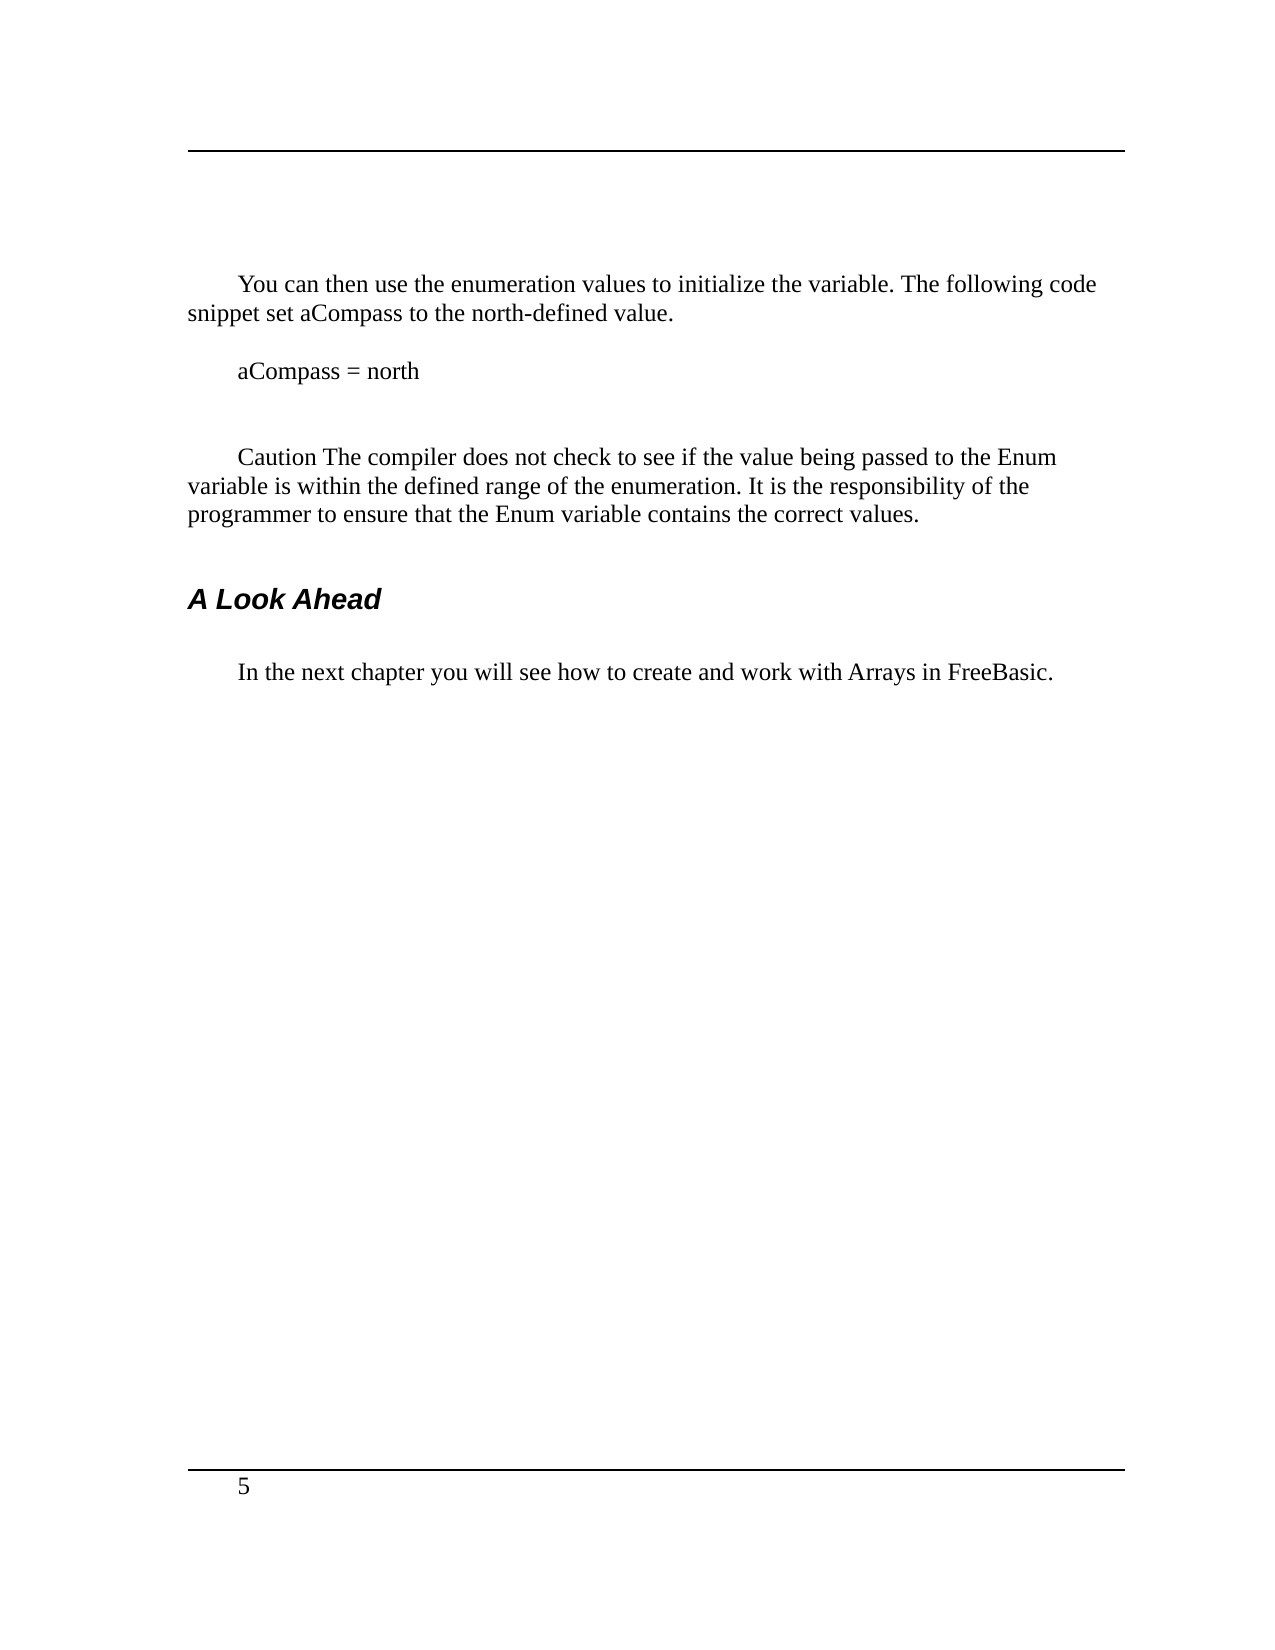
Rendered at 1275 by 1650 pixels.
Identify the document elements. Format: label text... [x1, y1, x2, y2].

text Caution The compiler does not check to see if the value being passed to the Enum variable is within the defined range of the enumeration. It is the responsibility of the programmer to ensure that the Enum variable contains the correct values. [187, 442, 1125, 528]
text You can then use the enumeration values to initialize the variable. The following code snippet set aCompass to the north-defined value. [187, 269, 1125, 327]
text aCompass = north [187, 356, 1125, 384]
text In the next chapter you will see how to create and work with Arrays in FreeBasic. [187, 657, 1125, 686]
subtitle A Look Ahead [187, 582, 1125, 616]
